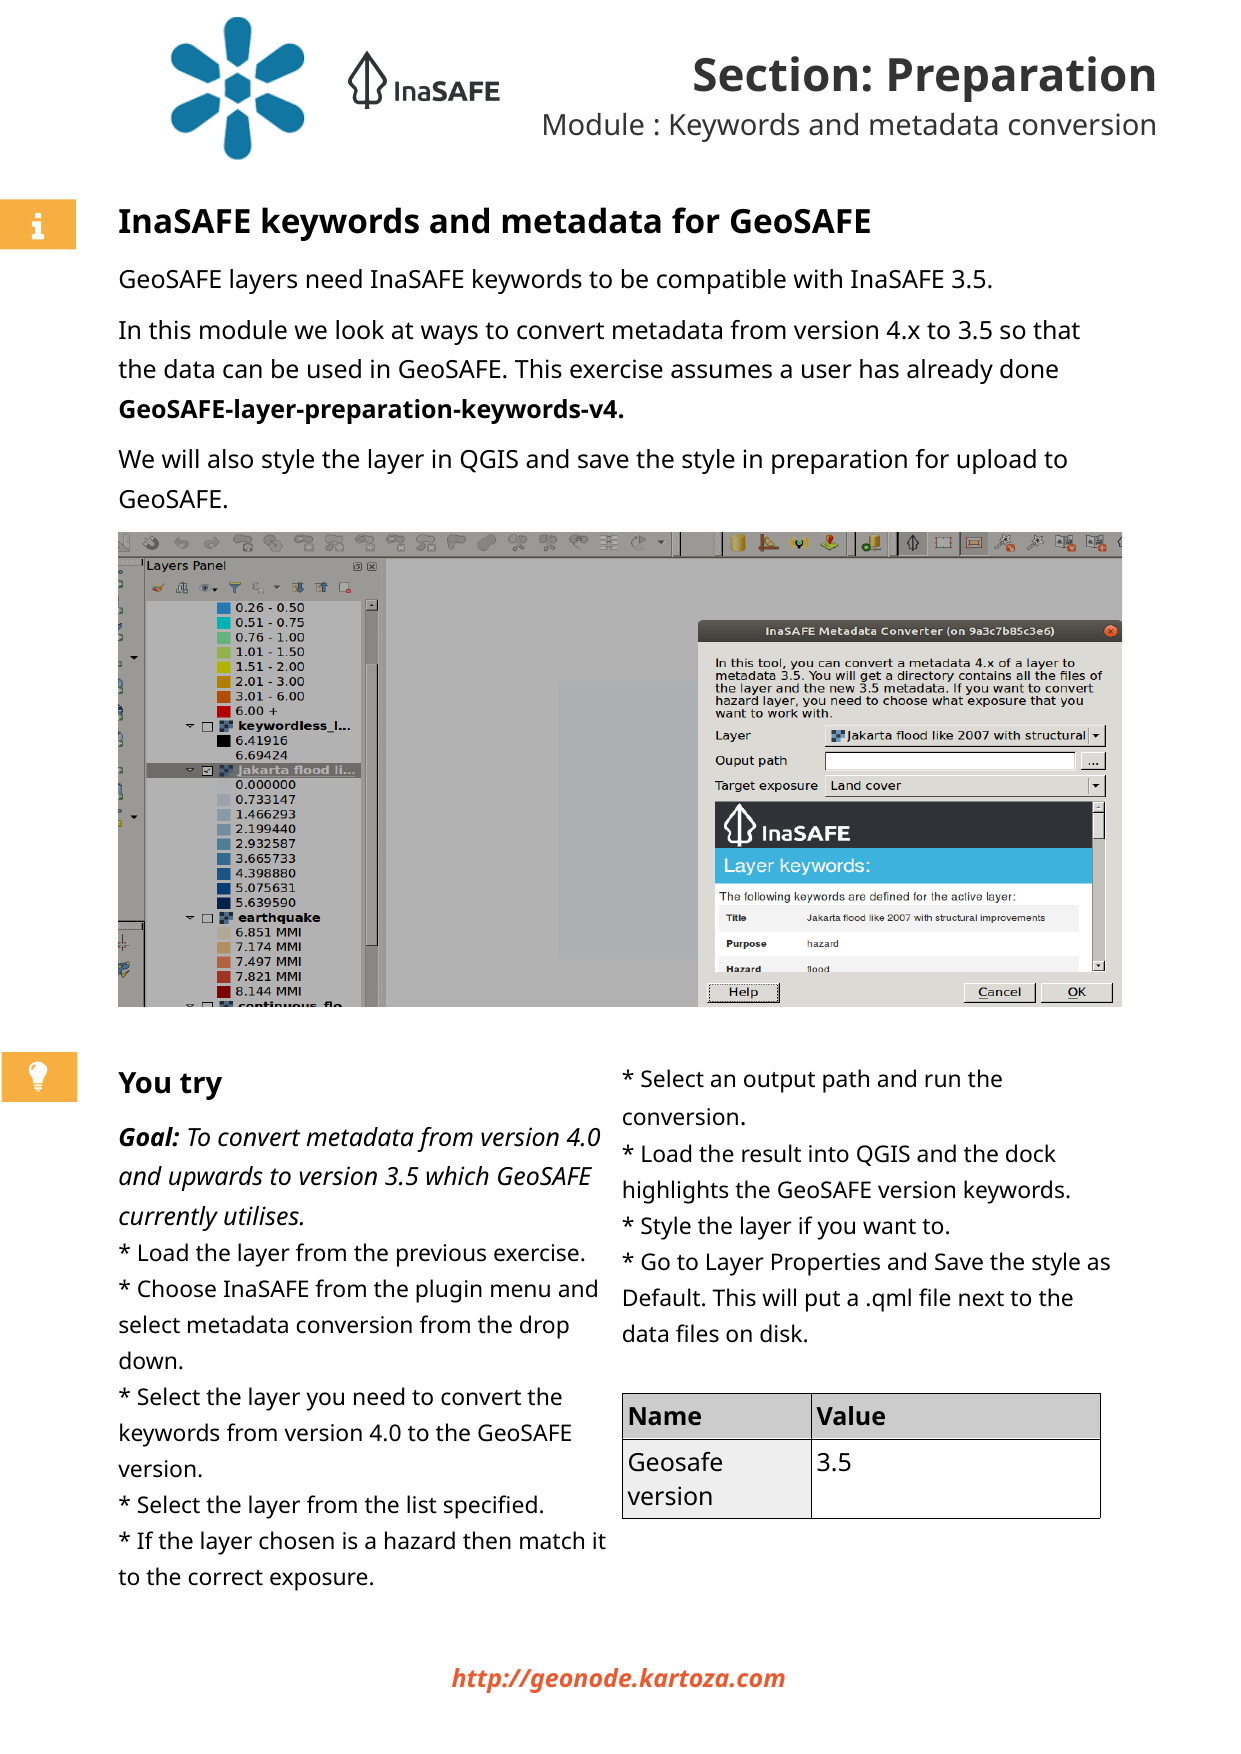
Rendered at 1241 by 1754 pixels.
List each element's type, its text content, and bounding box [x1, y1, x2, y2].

text You try [118, 1062, 619, 1102]
table_cell Geosafe version [623, 1440, 811, 1518]
table_header Name [623, 1394, 811, 1438]
text * Select the layer you need to convert the keywords from version 4.0 to the GeoSAFE version. [118, 1381, 619, 1484]
text GeoSAFE layers need InaSAFE keywords to be compatible with InaSAFE 3.5. [118, 262, 1122, 296]
picture [328, 32, 525, 129]
text In this module we look at ways to convert metadata from version 4.x to 3.5 so that the data can be used in GeoSAFE. This exercise assumes a user has already done GeoSAFE-layer-preparation-keywords-v4. [118, 313, 1122, 425]
text * Style the layer if you want to. [622, 1210, 1122, 1241]
text * Select the layer from the list specified. [118, 1489, 619, 1520]
text * Load the layer from the previous exercise. [118, 1237, 619, 1269]
text * Choose InaSAFE from the plugin menu and select metadata conversion from the drop down. [118, 1273, 619, 1376]
subtitle InaSAFE keywords and metadata for GeoSAFE [118, 198, 1122, 243]
text Goal: To convert metadata from version 4.0 and upwards to version 3.5 which GeoSAFE currently utilises. [118, 1120, 619, 1232]
text * If the layer chosen is a hazard then match it to the correct exposure. [118, 1525, 619, 1592]
picture [166, 17, 309, 160]
table_header Value [812, 1394, 1100, 1438]
text We will also style the layer in QGIS and save the style in preparation for upload to GeoSAFE. [118, 442, 1122, 515]
text * Go to Layer Properties and Save the style as Default. This will put a .qml file next to the data files on disk. [622, 1246, 1122, 1349]
table_cell 3.5 [812, 1440, 1100, 1518]
text * Select an output path and run the conversion. [622, 1062, 1122, 1133]
text * Load the result into QGIS and the dock highlights the GeoSAFE version keywords. [622, 1138, 1122, 1205]
picture [118, 532, 1123, 1007]
